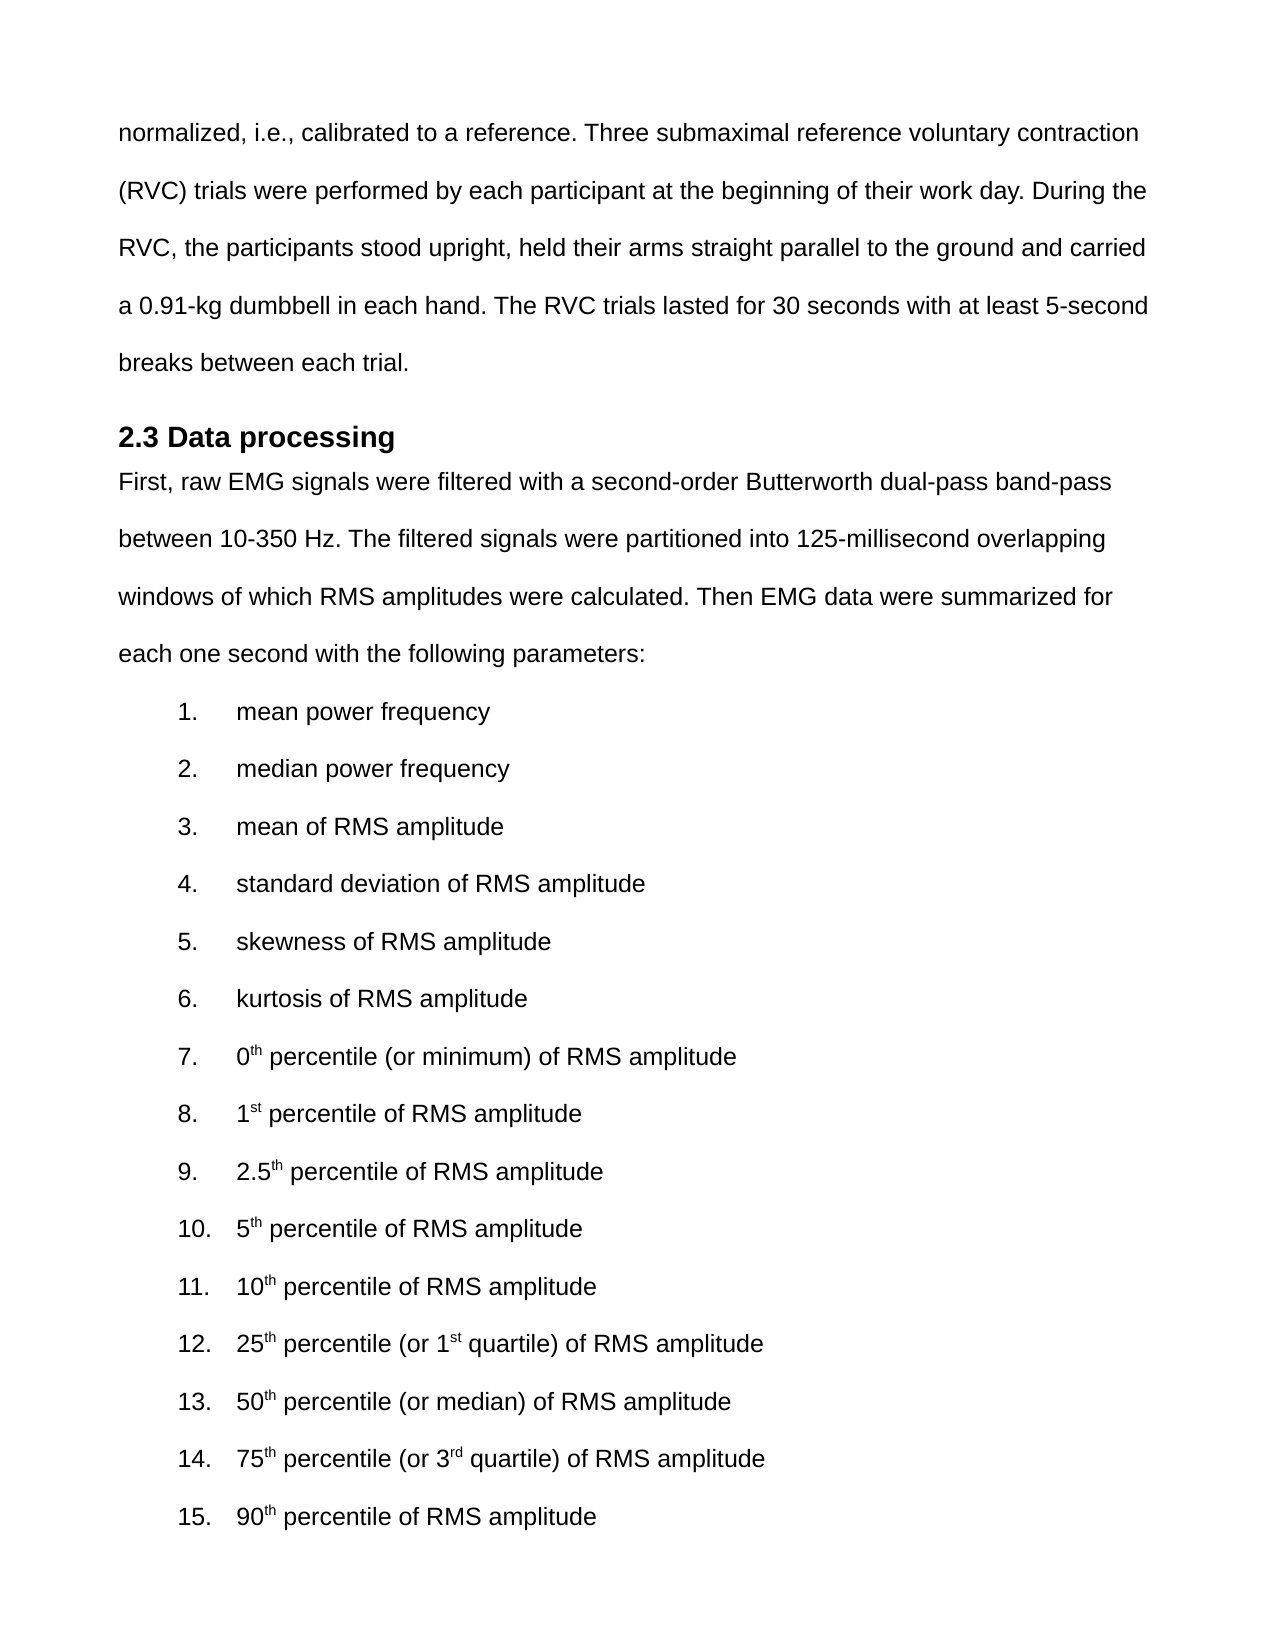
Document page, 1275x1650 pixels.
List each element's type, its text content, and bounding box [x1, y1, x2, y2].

list 5th percentile of RMS amplitude [177, 1214, 1157, 1243]
list mean of RMS amplitude [177, 811, 1157, 840]
list standard deviation of RMS amplitude [177, 869, 1157, 898]
text First, raw EMG signals were filtered with a second-order Butterworth dual-pass band-pass between 10-350 Hz. The filtered signals were partitioned into 125-millisecond overlapping windows of which RMS amplitudes were calculated. Then EMG data were summarized for each one second with the following parameters: [118, 466, 1157, 668]
subtitle 2.3 Data processing [118, 420, 1157, 454]
list mean power frequency [177, 696, 1157, 725]
list kurtosis of RMS amplitude [177, 984, 1157, 1013]
list 10th percentile of RMS amplitude [177, 1271, 1157, 1300]
list 1st percentile of RMS amplitude [177, 1099, 1157, 1128]
list median power frequency [177, 754, 1157, 783]
list 0th percentile (or minimum) of RMS amplitude [177, 1041, 1157, 1070]
list skewness of RMS amplitude [177, 926, 1157, 955]
text normalized, i.e., calibrated to a reference. Three submaximal reference voluntary contraction (RVC) trials were performed by each participant at the beginning of their work day. During the RVC, the participants stood upright, held their arms straight parallel to the ground and carried a 0.91-kg dumbbell in each hand. The RVC trials lasted for 30 seconds with at least 5-second breaks between each trial. [118, 118, 1157, 377]
list 90th percentile of RMS amplitude [177, 1501, 1157, 1530]
list 75th percentile (or 3rd quartile) of RMS amplitude [177, 1444, 1157, 1473]
list 50th percentile (or median) of RMS amplitude [177, 1386, 1157, 1415]
list 25th percentile (or 1st quartile) of RMS amplitude [177, 1329, 1157, 1358]
list 2.5th percentile of RMS amplitude [177, 1156, 1157, 1185]
